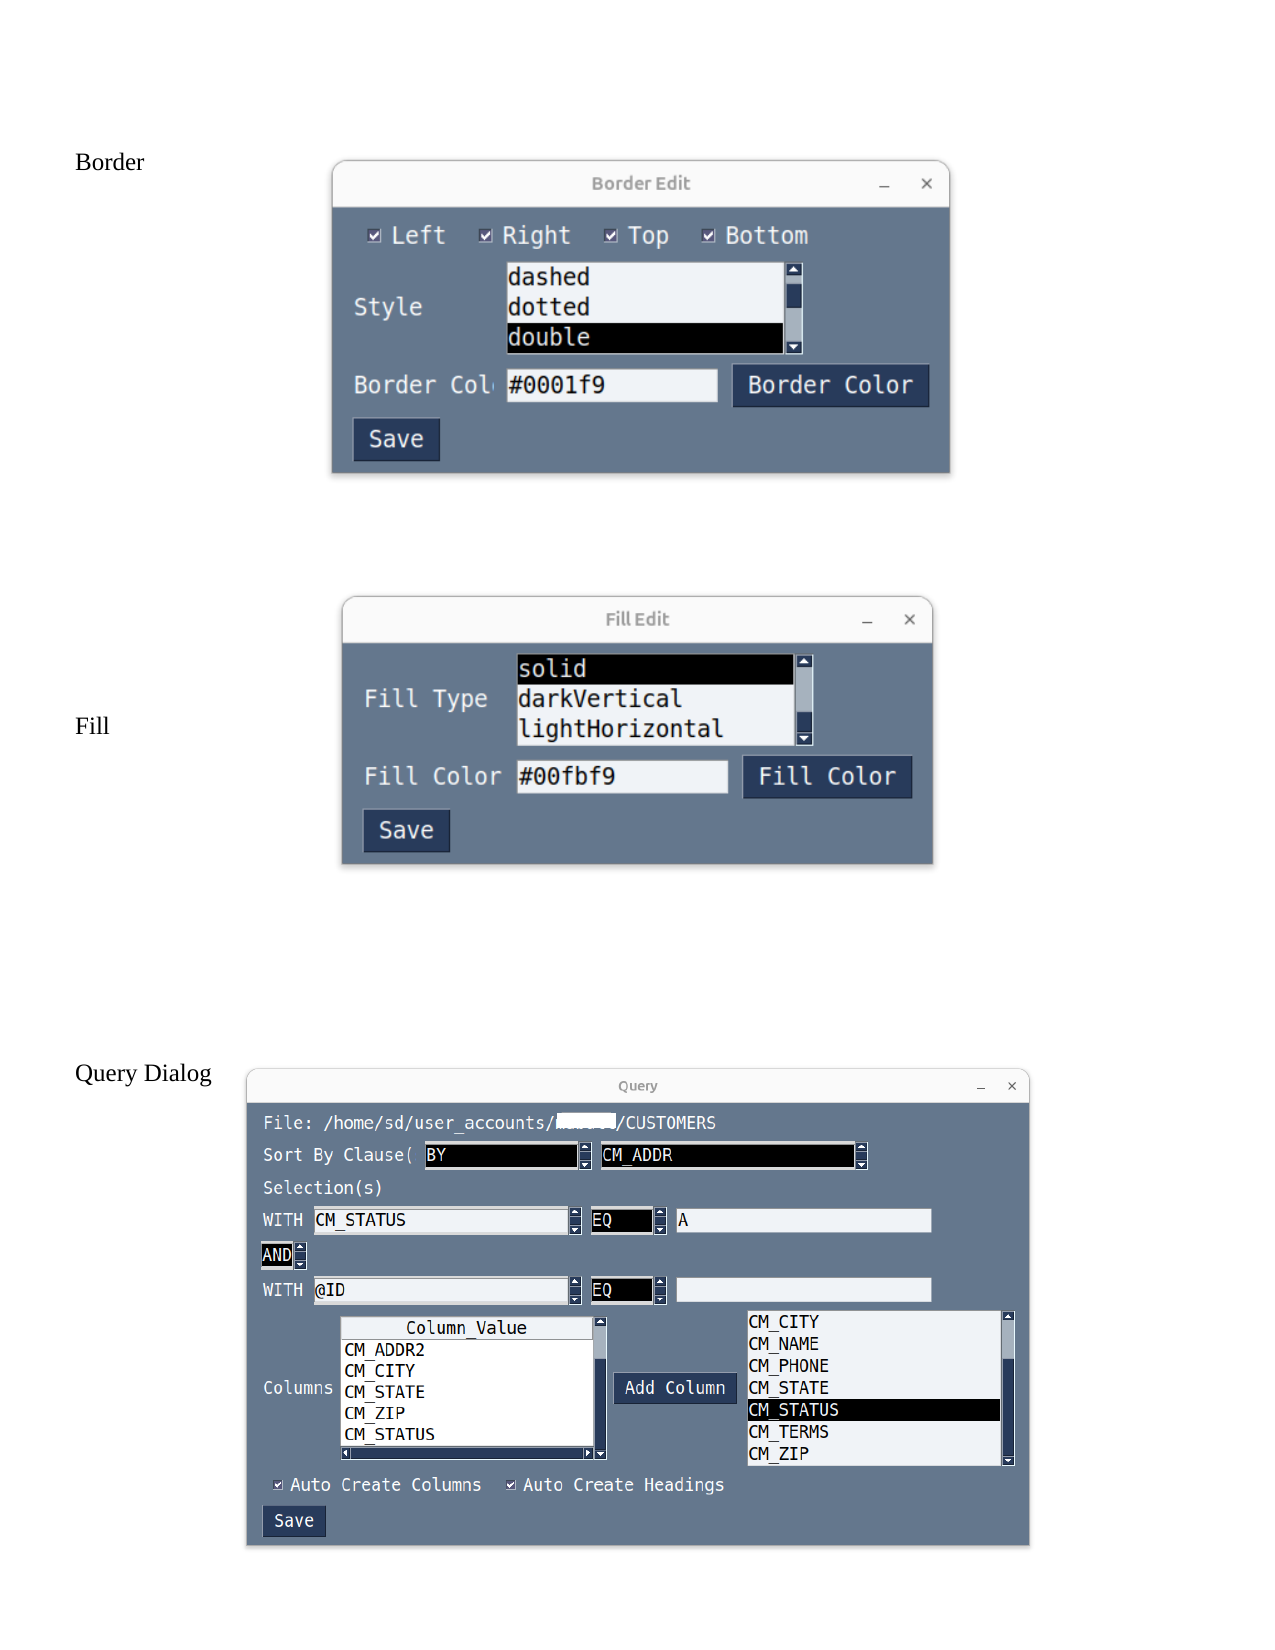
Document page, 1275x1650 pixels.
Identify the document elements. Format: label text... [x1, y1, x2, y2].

picture [234, 1058, 1041, 1560]
subtitle [967, 147, 1200, 176]
subtitle [950, 711, 1200, 740]
subtitle Border [75, 147, 315, 176]
subtitle Query Dialog [75, 1058, 234, 1087]
picture [315, 147, 967, 494]
picture [325, 582, 950, 885]
subtitle [1041, 1058, 1200, 1087]
subtitle Fill [75, 711, 325, 740]
